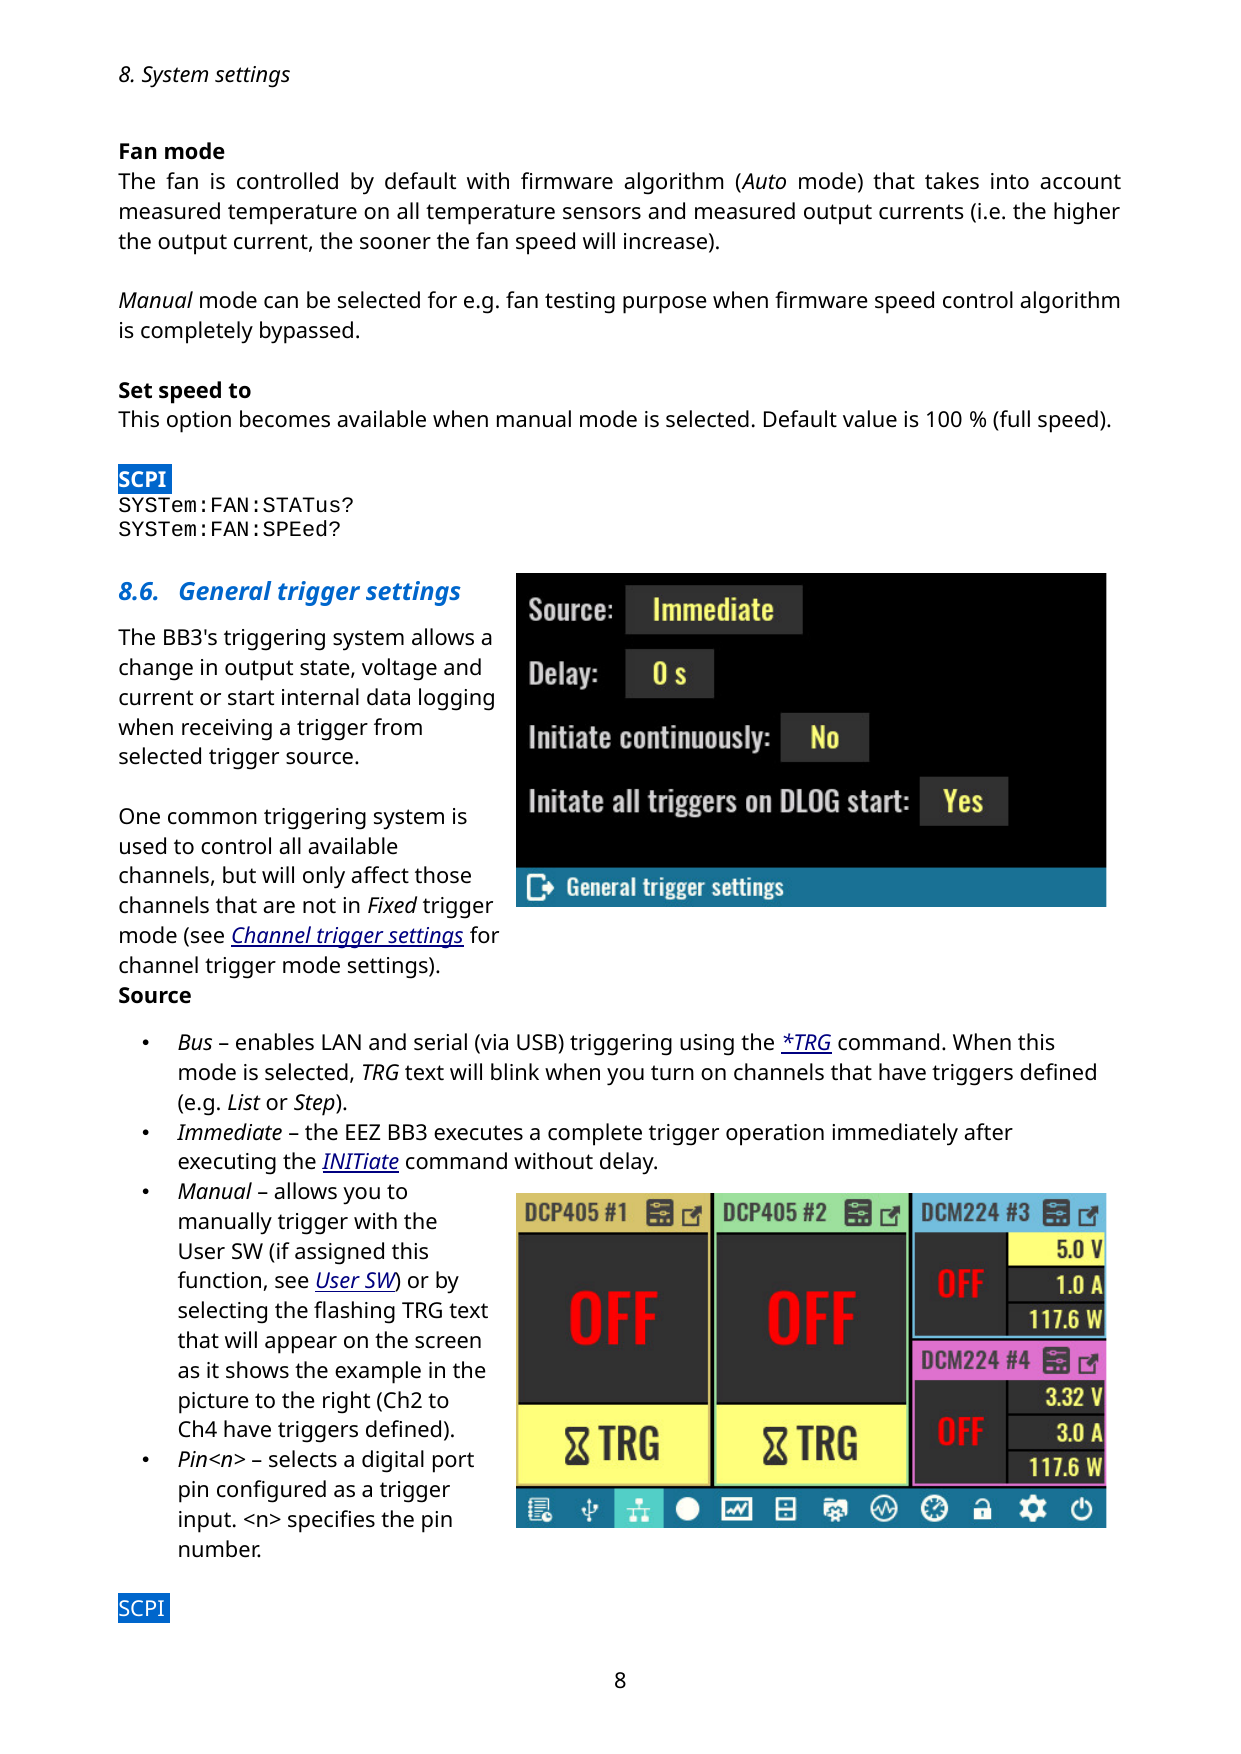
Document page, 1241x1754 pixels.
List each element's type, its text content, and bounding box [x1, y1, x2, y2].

text SYSTem:FAN:SPEed? [118, 519, 1122, 543]
text SYSTem:FAN:STATus? [118, 494, 1122, 519]
table_cell [500, 1176, 1122, 1527]
table_cell [500, 1528, 1122, 1593]
table_cell Manual – allows you to manually trigger with the User SW (if assigned this function, see User SW) or by selecting the flashing TRG text that will appear on the screen as it shows the example in the picture to the right (Ch2 to Ch4 have triggers defined). Pin<n> – selects a digital port pin configured as a trigger input. <n> specifies the pin number. [118, 1176, 500, 1593]
picture [516, 1193, 1107, 1528]
text Manual mode can be selected for e.g. fan testing purpose when firmware speed control algorithm is completely bypassed. [118, 285, 1122, 345]
table_header [500, 573, 1122, 979]
text SCPI [118, 1593, 1122, 1623]
table_cell Source Bus – enables LAN and serial (via USB) triggering using the *TRG command. When this mode is selected, TRG text will blink when you turn on channels that have triggers defined (e.g. List or Step). Immediate – the EEZ BB3 executes a complete trigger operation immediately after executing the INITiate command without delay. [118, 980, 1122, 1176]
picture [516, 573, 1107, 907]
table_header General trigger settings The BB3's triggering system allows a change in output state, voltage and current or start internal data logging when receiving a trigger from selected trigger source. One common triggering system is used to control all available channels, but will only affect those channels that are not in Fixed trigger mode (see Channel trigger settings for channel trigger mode settings). [118, 573, 500, 979]
text This option becomes available when manual mode is selected. Default value is 100 % (full speed). [118, 404, 1122, 434]
text The fan is controlled by default with firmware algorithm (Auto mode) that takes into account measured temperature on all temperature sensors and measured output currents (i.e. the higher the output current, the sooner the fan speed will increase). [118, 166, 1122, 256]
text Fan mode [118, 136, 1122, 166]
text SCPI [118, 464, 1122, 494]
text Set speed to [118, 375, 1122, 404]
